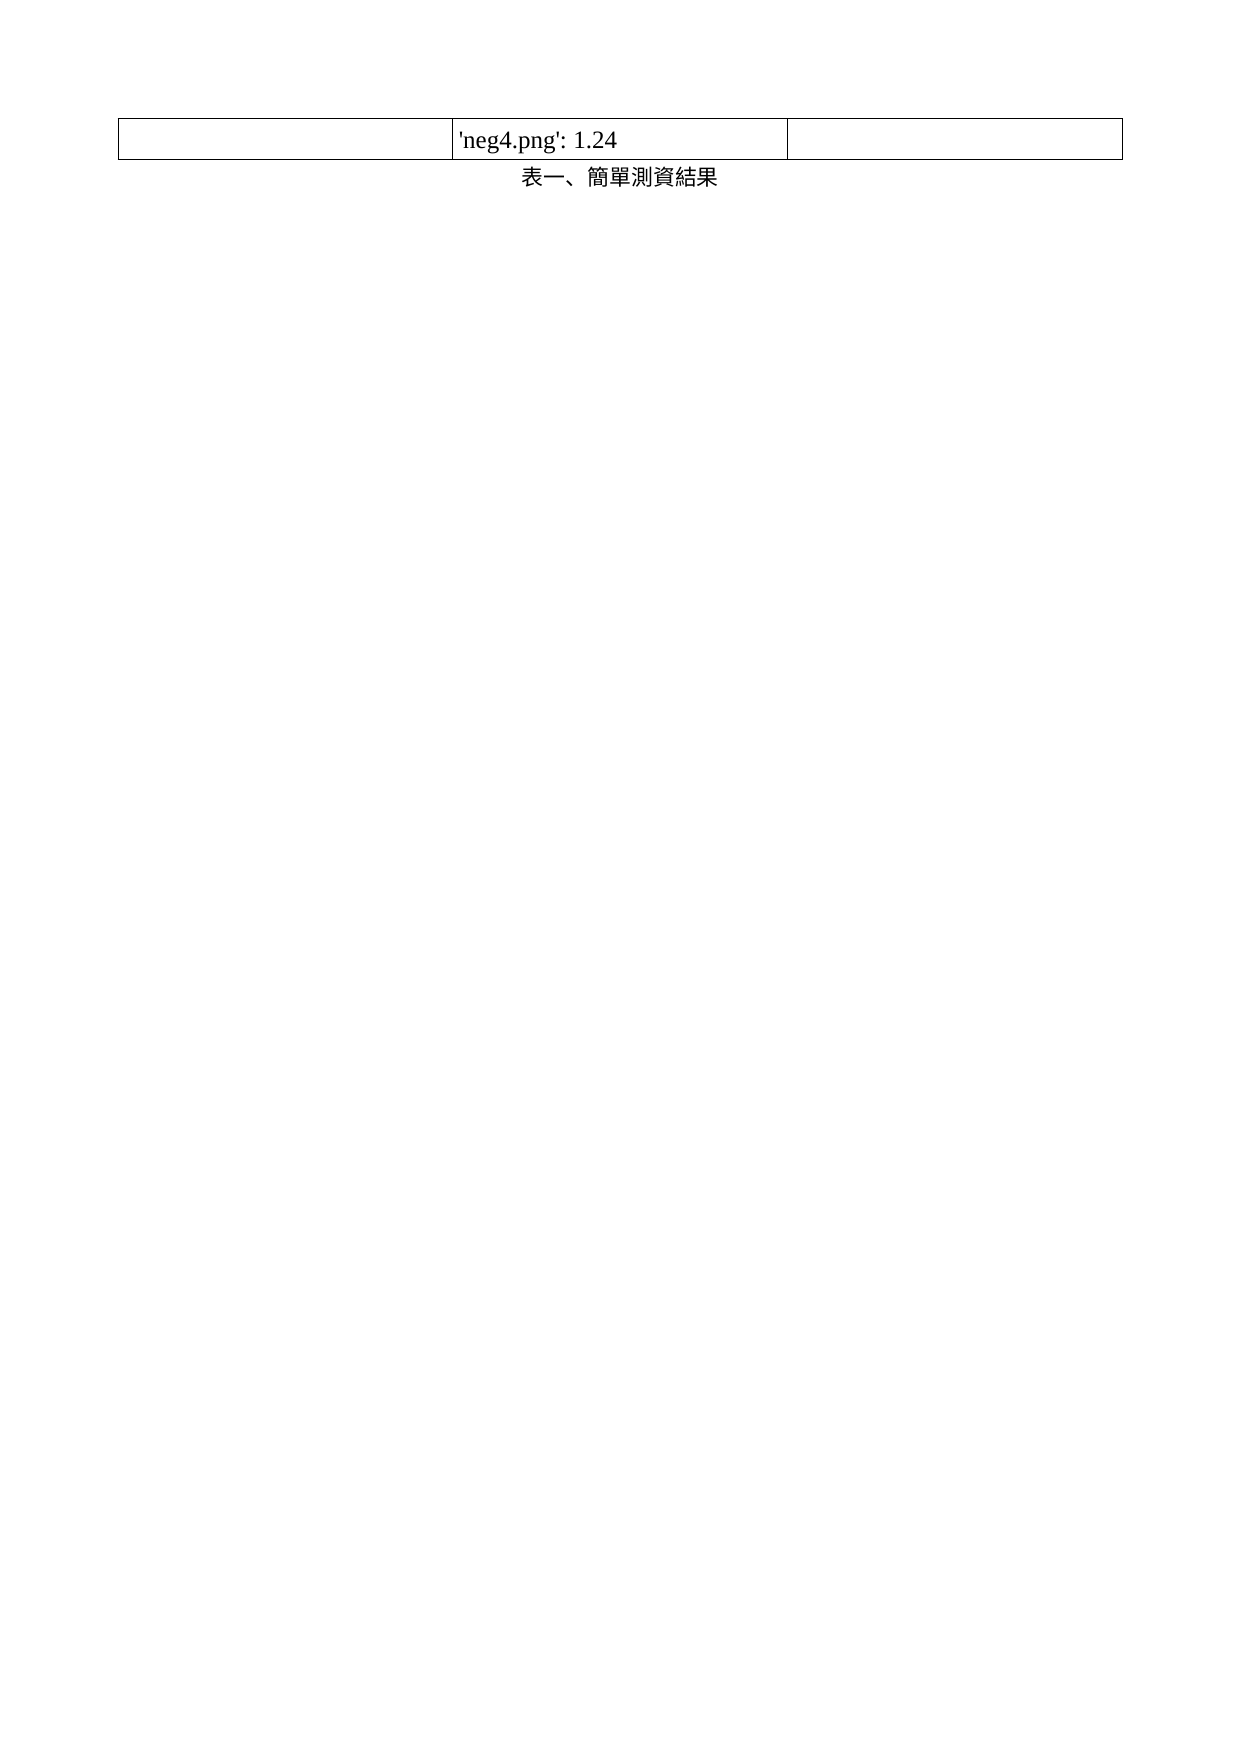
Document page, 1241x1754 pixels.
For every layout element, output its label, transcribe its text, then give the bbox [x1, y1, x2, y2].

table_cell [788, 119, 1122, 159]
table_cell 'neg4.png': 1.24 [453, 119, 787, 159]
table_cell [119, 119, 452, 159]
text 表一、簡單測資結果 [118, 160, 1122, 192]
